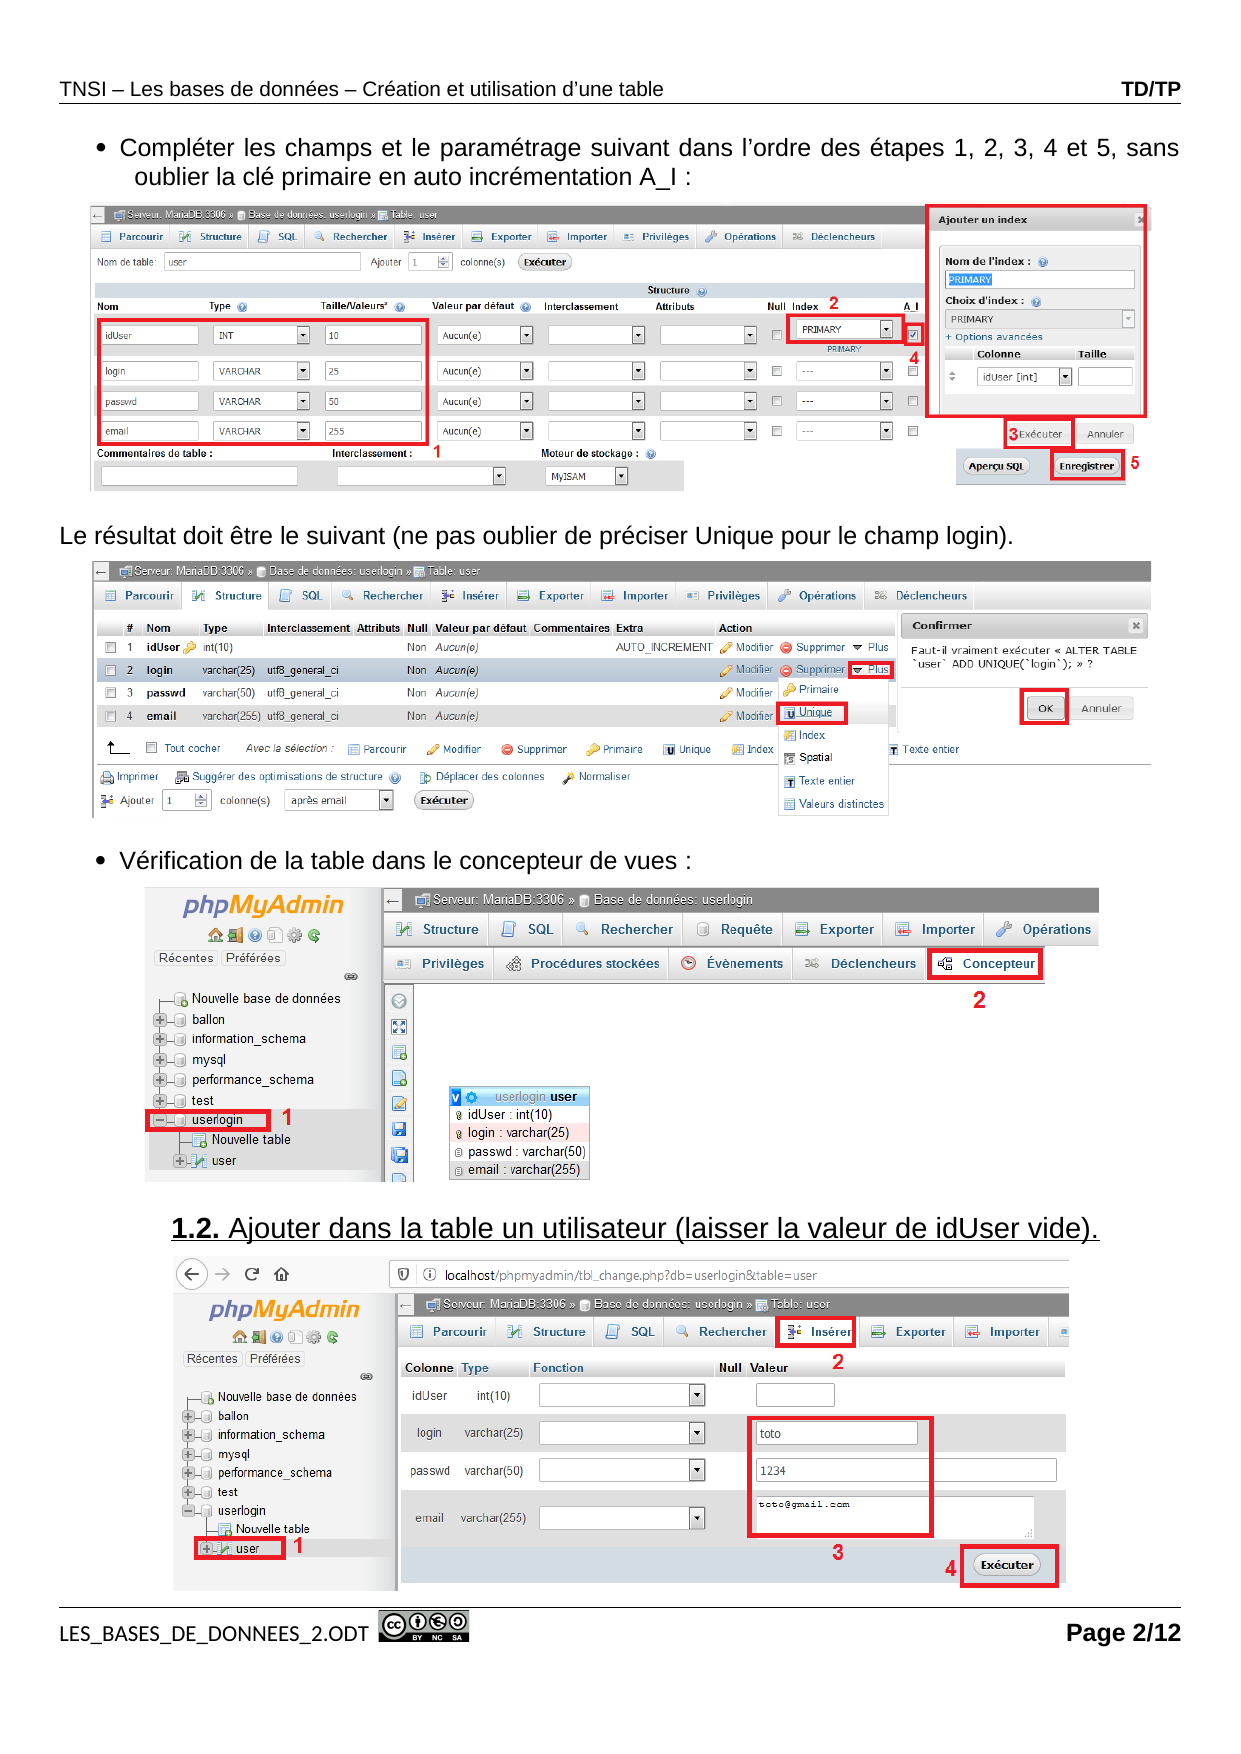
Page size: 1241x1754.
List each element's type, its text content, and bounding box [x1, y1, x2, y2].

picture [92, 561, 1152, 818]
picture [378, 1610, 470, 1642]
picture [173, 1256, 1069, 1591]
list Ajouter dans la table un utilisateur (laisser la valeur de idUser vide). [171, 1211, 1181, 1244]
text Le résultat doit être le suivant (ne pas oublier de préciser Unique pour le champ login). [59, 521, 1181, 549]
picture [144, 887, 1099, 1182]
list Vérification de la table dans le concepteur de vues : [96, 846, 1181, 875]
list Compléter les champs et le paramétrage suivant dans l’ordre des étapes 1, 2, 3, 4 et 5, sans oublier la clé primaire en auto incrémentation A_I : [97, 133, 1181, 190]
picture [90, 202, 1152, 492]
